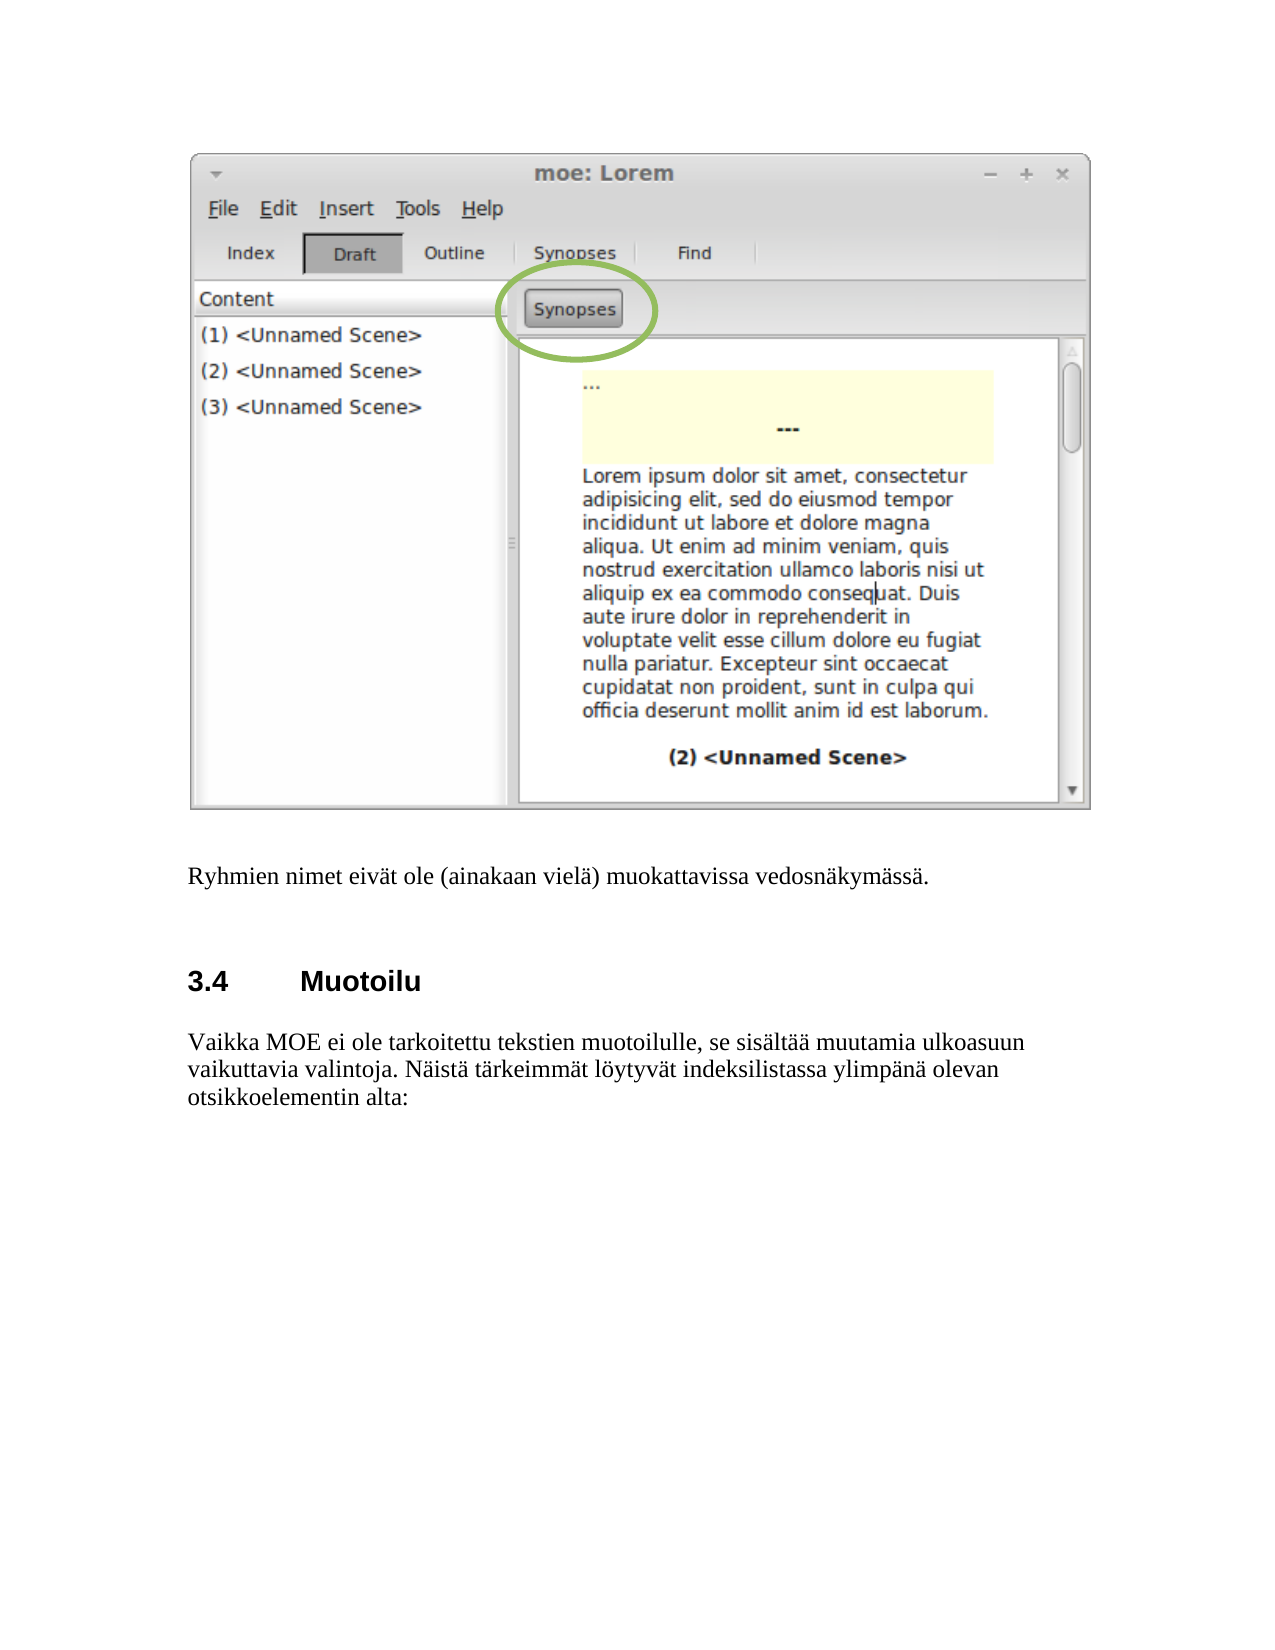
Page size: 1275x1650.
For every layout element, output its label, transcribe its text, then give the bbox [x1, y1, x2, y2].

text Vaikka MOE ei ole tarkoitettu tekstien muotoilulle, se sisältää muutamia ulkoasuun vaikuttavia valintoja. Näistä tärkeimmät löytyvät indeksilistassa ylimpänä olevan otsikkoelementin alta: [187, 1028, 1087, 1111]
text Ryhmien nimet eivät ole (ainakaan vielä) muokattavissa vedosnäkymässä. [187, 862, 1087, 890]
subtitle Muotoilu [187, 965, 1087, 998]
